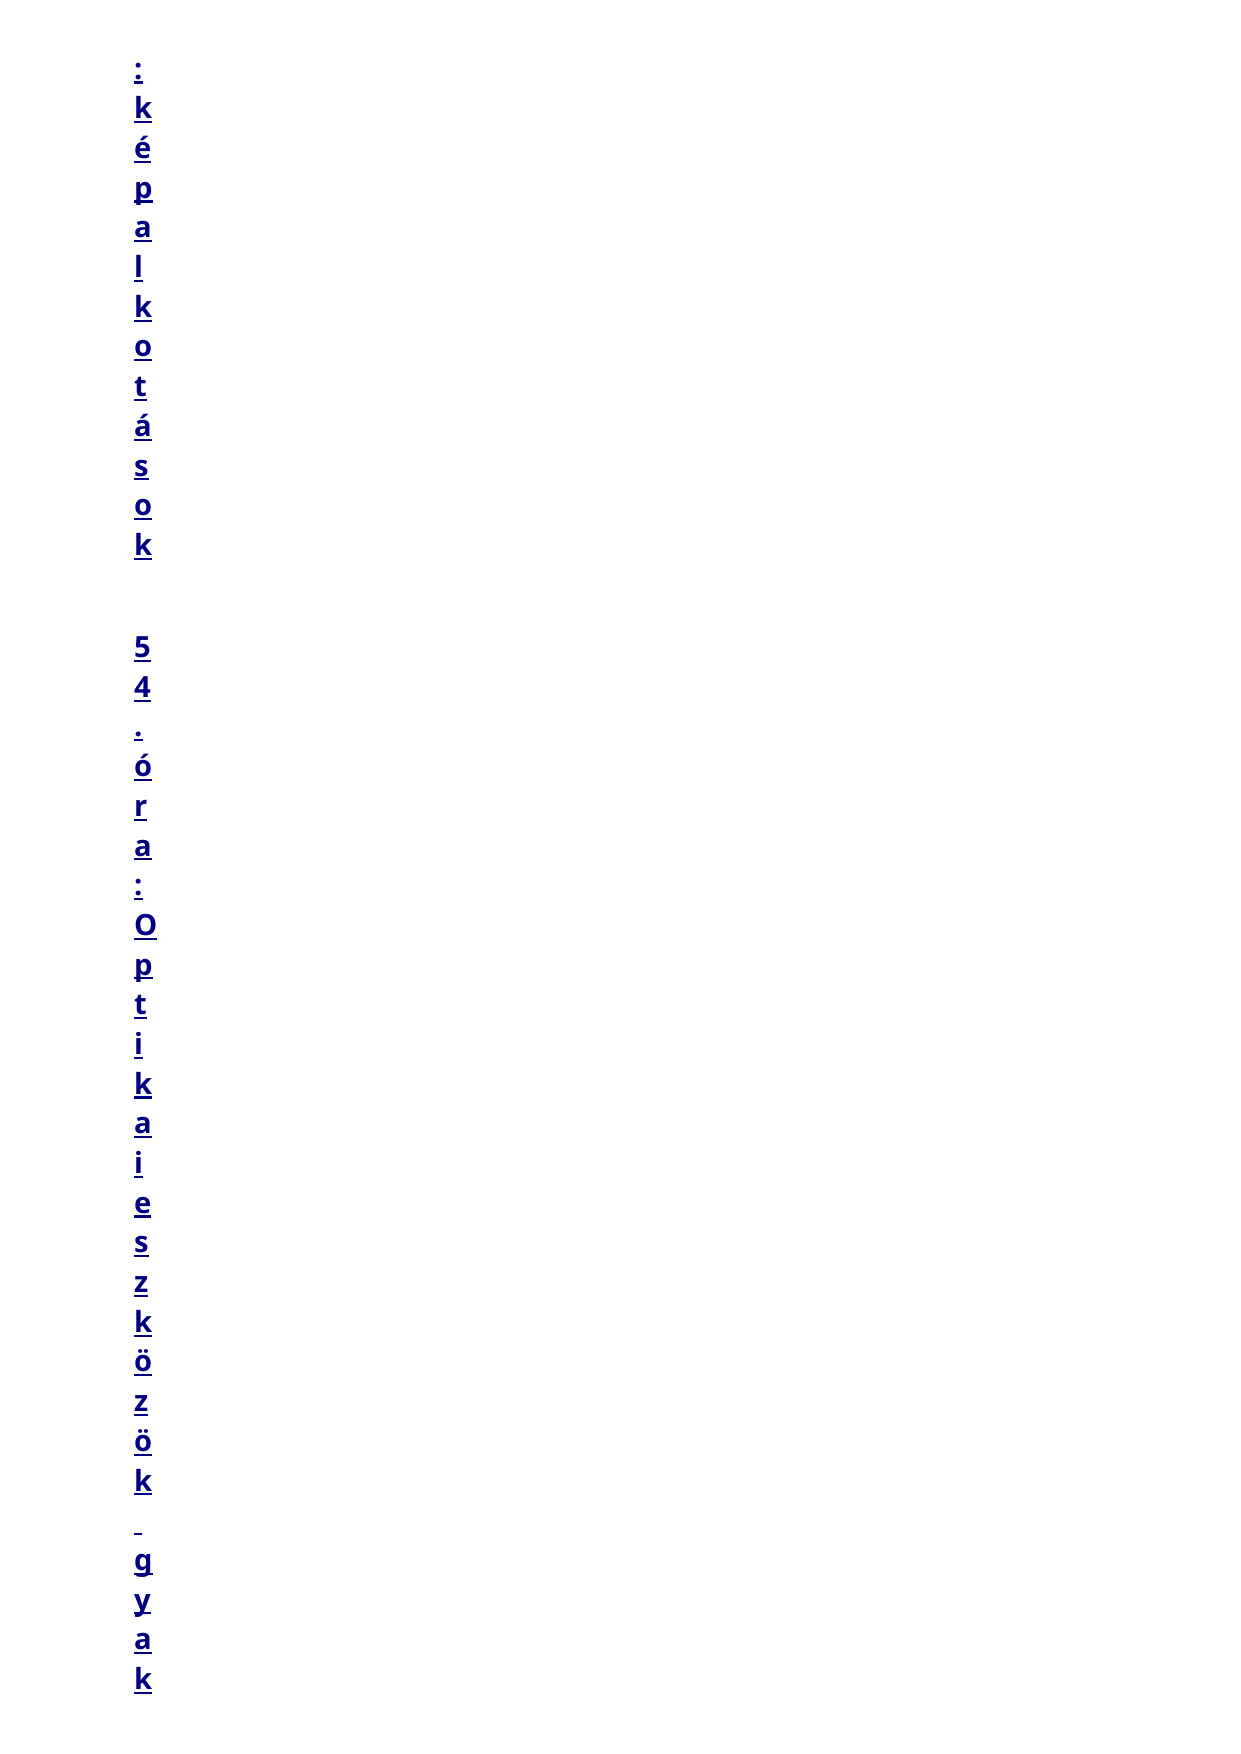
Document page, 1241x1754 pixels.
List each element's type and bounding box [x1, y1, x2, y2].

table_header [118, 45, 131, 1701]
